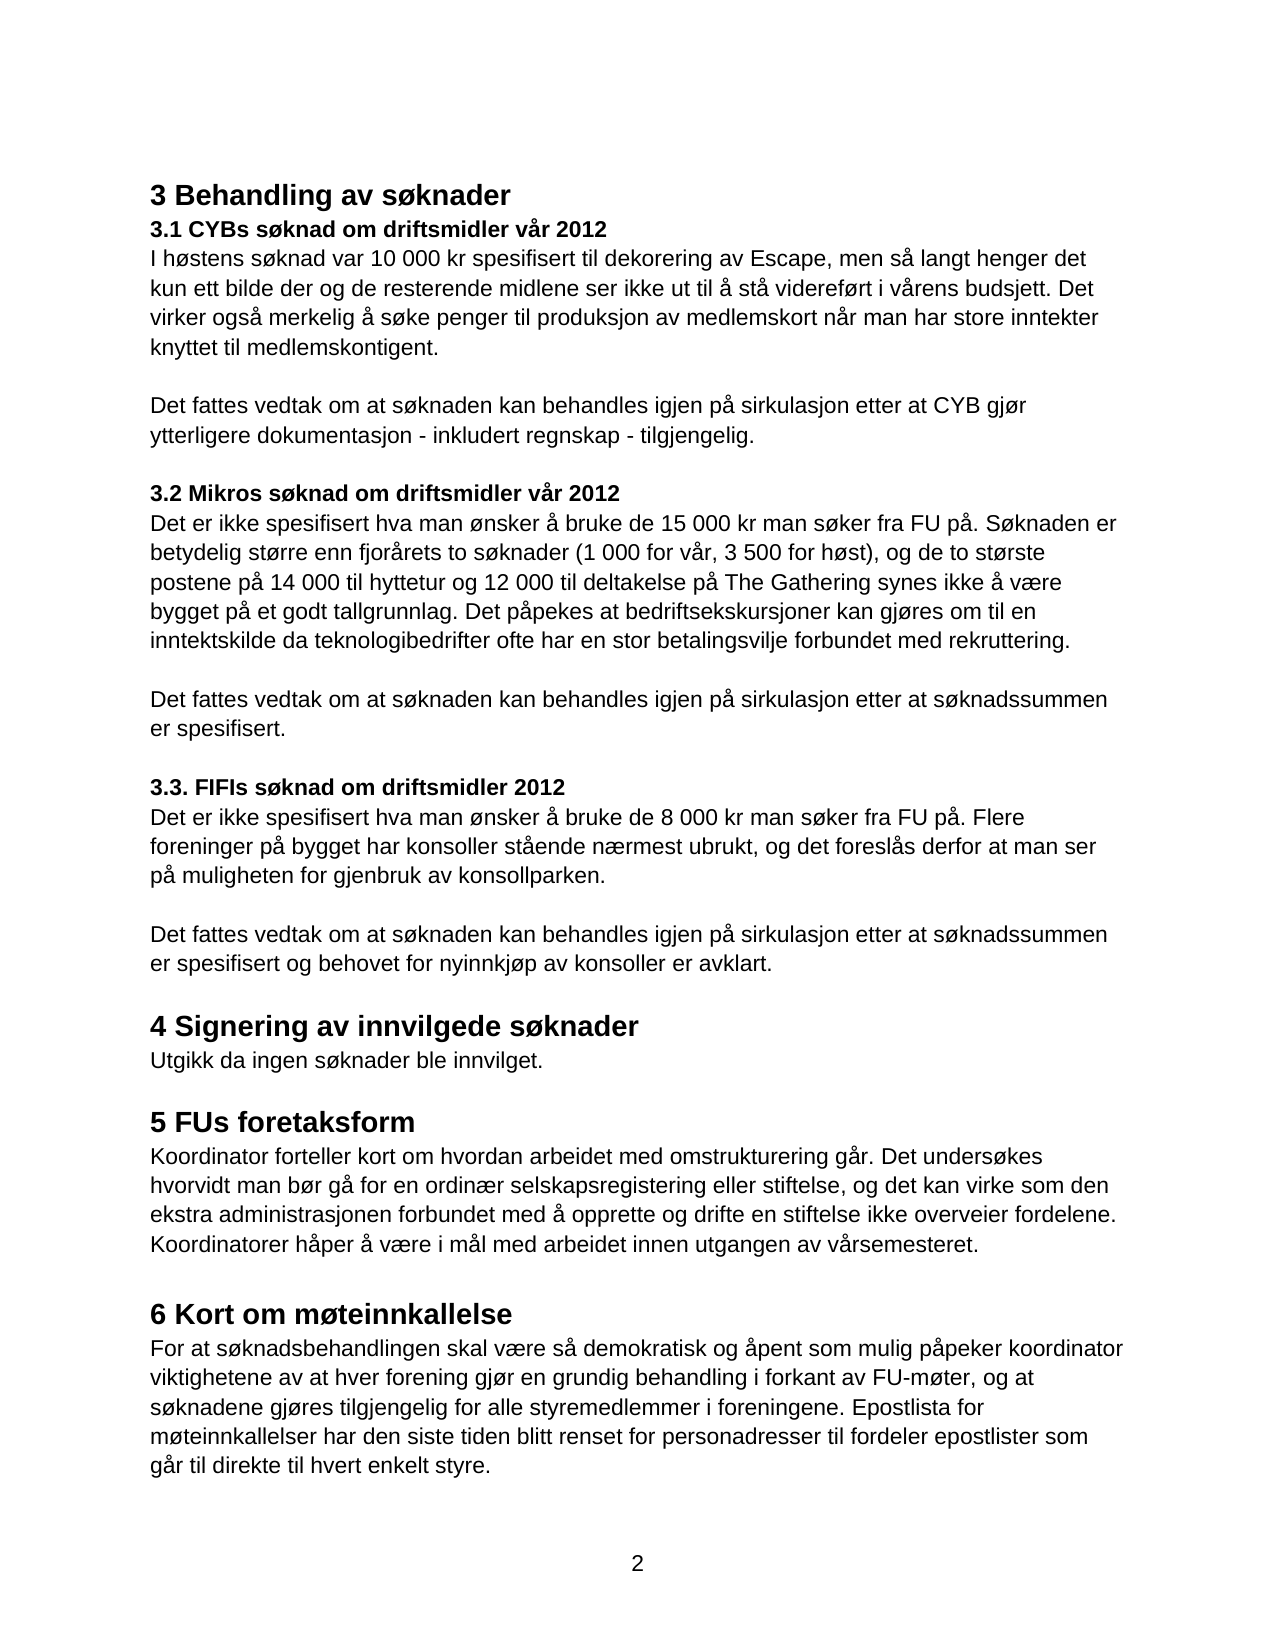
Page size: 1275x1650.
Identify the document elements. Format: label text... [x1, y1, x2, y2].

text I høstens søknad var 10 000 kr spesifisert til dekorering av Escape, men så langt henger det kun ett bilde der og de resterende midlene ser ikke ut til å stå videreført i vårens budsjett. Det virker også merkelig å søke penger til produksjon av medlemskort når man har store inntekter knyttet til medlemskontigent. [150, 246, 1125, 360]
text Det fattes vedtak om at søknaden kan behandles igjen på sirkulasjon etter at CYB gjør ytterligere dokumentasjon - inkludert regnskap - tilgjengelig. [150, 393, 1125, 448]
text Det er ikke spesifisert hva man ønsker å bruke de 8 000 kr man søker fra FU på. Flere foreninger på bygget har konsoller stående nærmest ubrukt, og det foreslås derfor at man ser på muligheten for gjenbruk av konsollparken. [150, 804, 1125, 889]
text 5 FUs foretaksform [150, 1106, 1125, 1139]
text 6 Kort om møteinnkallelse [150, 1298, 1125, 1331]
text For at søknadsbehandlingen skal være så demokratisk og åpent som mulig påpeker koordinator viktighetene av at hver forening gjør en grundig behandling i forkant av FU-møter, og at søknadene gjøres tilgjengelig for alle styremedlemmer i foreningene. Epostlista for møteinnkallelser har den siste tiden blitt renset for personadresser til fordeler epostlister som går til direkte til hvert enkelt styre. [150, 1336, 1125, 1479]
text Det fattes vedtak om at søknaden kan behandles igjen på sirkulasjon etter at søknadssummen er spesifisert og behovet for nyinnkjøp av konsoller er avklart. [150, 922, 1125, 977]
text 3.3. FIFIs søknad om driftsmidler 2012 [150, 775, 1125, 801]
text Det er ikke spesifisert hva man ønsker å bruke de 15 000 kr man søker fra FU på. Søknaden er betydelig større enn fjorårets to søknader (1 000 for vår, 3 500 for høst), og de to største postene på 14 000 til hyttetur og 12 000 til deltakelse på The Gathering synes ikke å være bygget på et godt tallgrunnlag. Det påpekes at bedriftsekskursjoner kan gjøres om til en inntektskilde da teknologibedrifter ofte har en stor betalingsvilje forbundet med rekruttering. [150, 511, 1125, 654]
text Det fattes vedtak om at søknaden kan behandles igjen på sirkulasjon etter at søknadssummen er spesifisert. [150, 687, 1125, 742]
text 3.2 Mikros søknad om driftsmidler vår 2012 [150, 481, 1125, 507]
text 3 Behandling av søknader [150, 179, 1125, 212]
text 3.1 CYBs søknad om driftsmidler vår 2012 [150, 217, 1125, 242]
text 4 Signering av innvilgede søknader [150, 1010, 1125, 1042]
text Utgikk da ingen søknader ble innvilget. [150, 1047, 1125, 1073]
text Koordinator forteller kort om hvordan arbeidet med omstrukturering går. Det undersøkes hvorvidt man bør gå for en ordinær selskapsregistering eller stiftelse, og det kan virke som den ekstra administrasjonen forbundet med å opprette og drifte en stiftelse ikke overveier fordelene. Koordinatorer håper å være i mål med arbeidet innen utgangen av vårsemesteret. [150, 1143, 1125, 1257]
